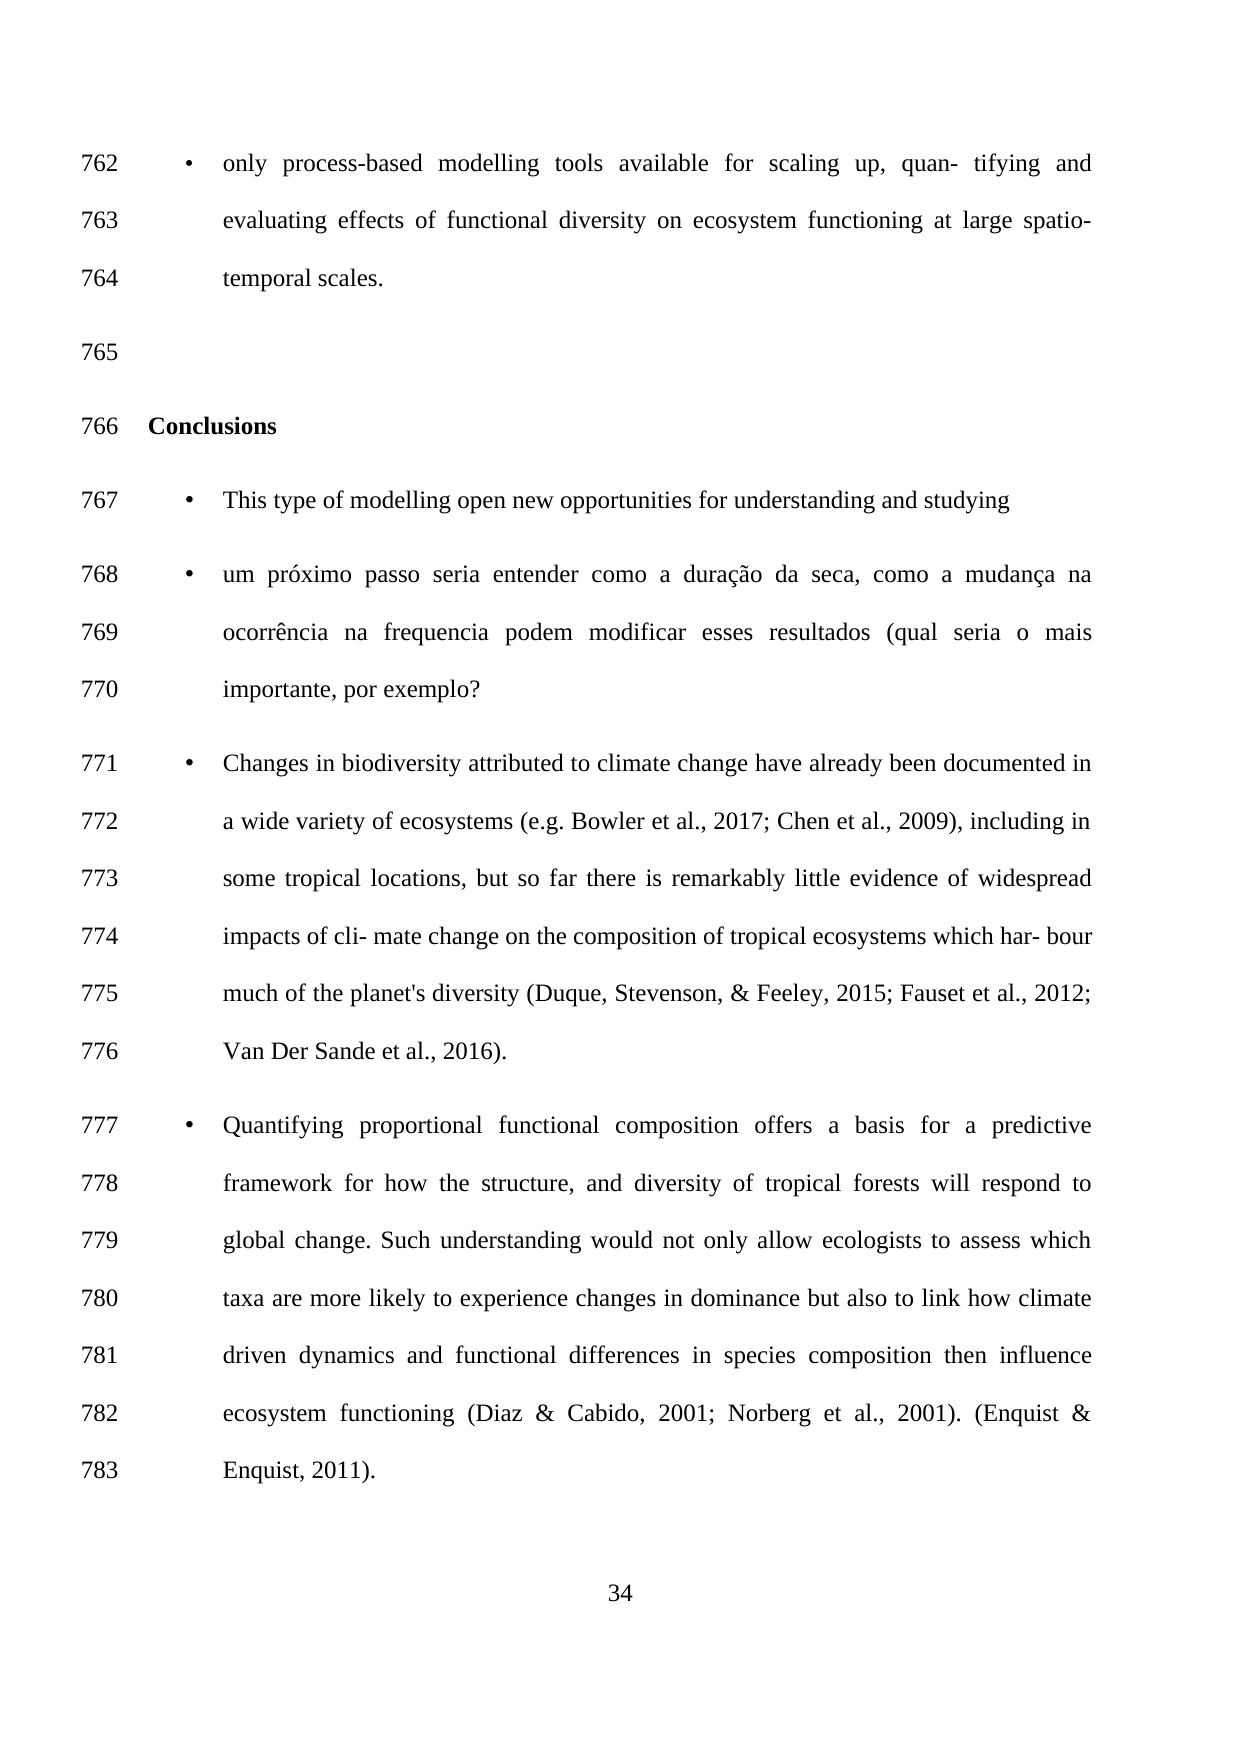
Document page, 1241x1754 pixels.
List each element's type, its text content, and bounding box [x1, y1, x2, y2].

list only process-based modelling tools available for scaling up, quan- tifying and evaluating effects of functional diversity on ecosystem functioning at large spatio-temporal scales. [185, 148, 1093, 291]
list Quantifying proportional functional composition offers a basis for a predictive framework for how the structure, and diversity of tropical forests will respond to global change. Such understanding would not only allow ecologists to assess which taxa are more likely to experience changes in dominance but also to link how climate driven dynamics and functional differences in species composition then influence ecosystem functioning (Diaz & Cabido, 2001; Norberg et al., 2001). (Enquist & Enquist, 2011). [185, 1110, 1093, 1484]
list Changes in biodiversity attributed to climate change have already been documented in a wide variety of ecosystems (e.g. Bowler et al., 2017; Chen et al., 2009), including in some tropical locations, but so far there is remarkably little evidence of widespread impacts of cli- mate change on the composition of tropical ecosystems which har- bour much of the planet's diversity (Duque, Stevenson, & Feeley, 2015; Fauset et al., 2012; Van Der Sande et al., 2016). [185, 748, 1093, 1065]
text Conclusions [148, 411, 1093, 440]
list um próximo passo seria entender como a duração da seca, como a mudança na ocorrência na frequencia podem modificar esses resultados (qual seria o mais importante, por exemplo? [185, 559, 1093, 703]
list This type of modelling open new opportunities for understanding and studying [185, 485, 1093, 514]
